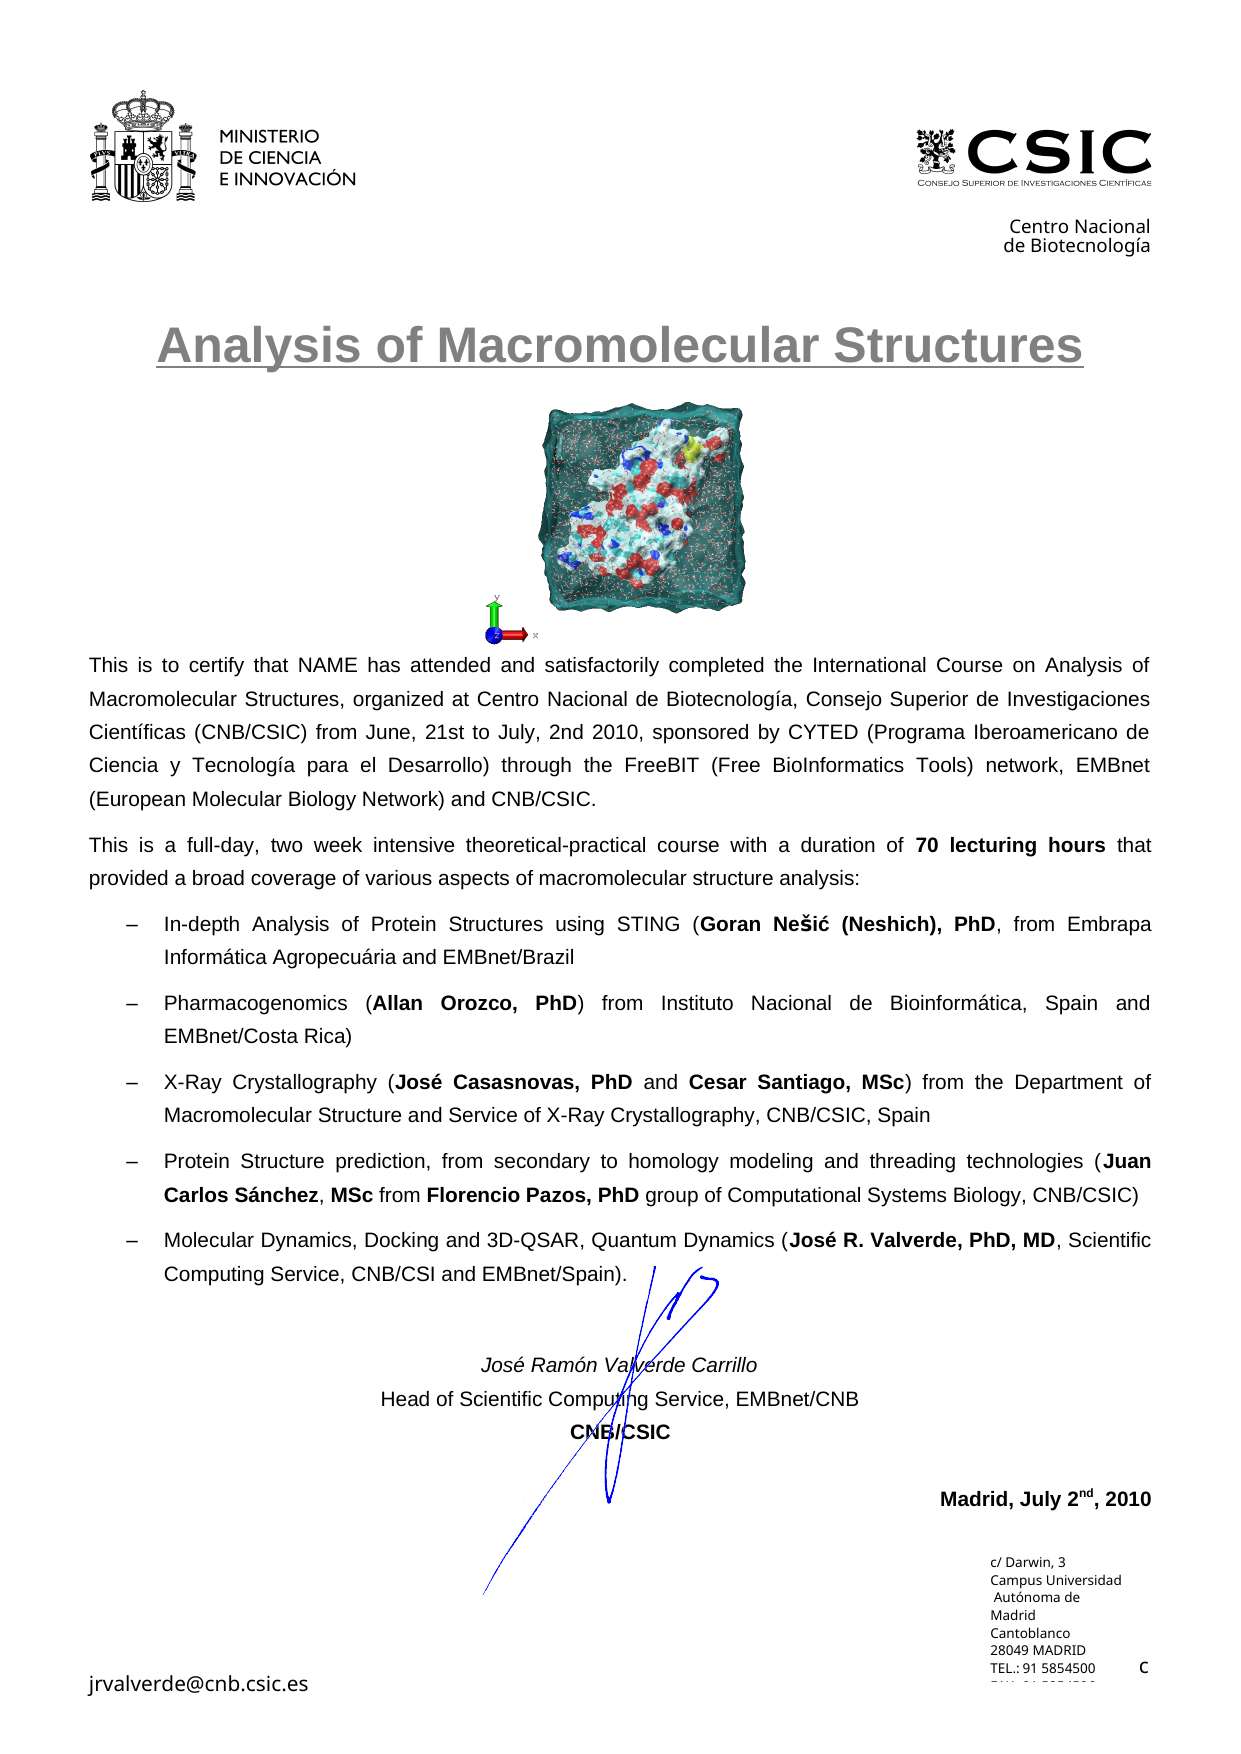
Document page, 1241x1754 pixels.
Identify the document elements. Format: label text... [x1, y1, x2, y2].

text Madrid, July 2nd, 2010 [776, 1479, 1151, 1513]
picture [90, 90, 1152, 202]
text This is to certify that NAME has attended and satisfactorily completed the International Course on Analysis of Macromolecular Structures, organized at Centro Nacional de Biotecnología, Consejo Superior de Investigaciones Científicas (CNB/CSIC) from June, 21st to July, 2nd 2010, sponsored by CYTED (Programa Iberoamericano de Ciencia y Tecnología para el Desarrollo) through the FreeBIT (Free BioInformatics Tools) network, EMBnet (European Molecular Biology Network) and CNB/CSIC. [89, 383, 1151, 813]
picture [482, 391, 758, 647]
text José Ramón Valverde Carrillo [776, 1346, 1151, 1379]
list Protein Structure prediction, from secondary to homology modeling and threading technologies (Juan Carlos Sánchez, MSc from Florencio Pazos, PhD group of Computational Systems Biology, CNB/CSIC) [126, 1142, 1151, 1209]
text [89, 1479, 464, 1513]
subtitle Analysis of Macromolecular Structures [89, 333, 1151, 370]
list Molecular Dynamics, Docking and 3D-QSAR, Quantum Dynamics (José R. Valverde, PhD, MD, Scientific Computing Service, CNB/CSI and EMBnet/Spain). [126, 1221, 1151, 1288]
text Head of Scientific Computing Service, EMBnet/CNB [776, 1379, 1151, 1413]
picture [464, 1235, 776, 1618]
text Head of Scientific Computing Service, EMBnet/CNB [89, 1379, 464, 1413]
list In-depth Analysis of Protein Structures using STING (Goran Nešić (Neshich), PhD, from Embrapa Informática Agropecuária and EMBnet/Brazil [126, 904, 1151, 971]
list Pharmacogenomics (Allan Orozco, PhD) from Instituto Nacional de Bioinformática, Spain and EMBnet/Costa Rica) [126, 984, 1151, 1050]
text José Ramón Valverde Carrillo [89, 1346, 464, 1379]
text This is a full-day, two week intensive theoretical-practical course with a duration of 70 lecturing hours that provided a broad coverage of various aspects of macromolecular structure analysis: [89, 825, 1151, 892]
text CNB/CSIC [776, 1413, 1151, 1446]
text CNB/CSIC [89, 1413, 464, 1446]
list X-Ray Crystallography (José Casasnovas, PhD and Cesar Santiago, MSc) from the Department of Macromolecular Structure and Service of X-Ray Crystallography, CNB/CSIC, Spain [126, 1063, 1151, 1129]
